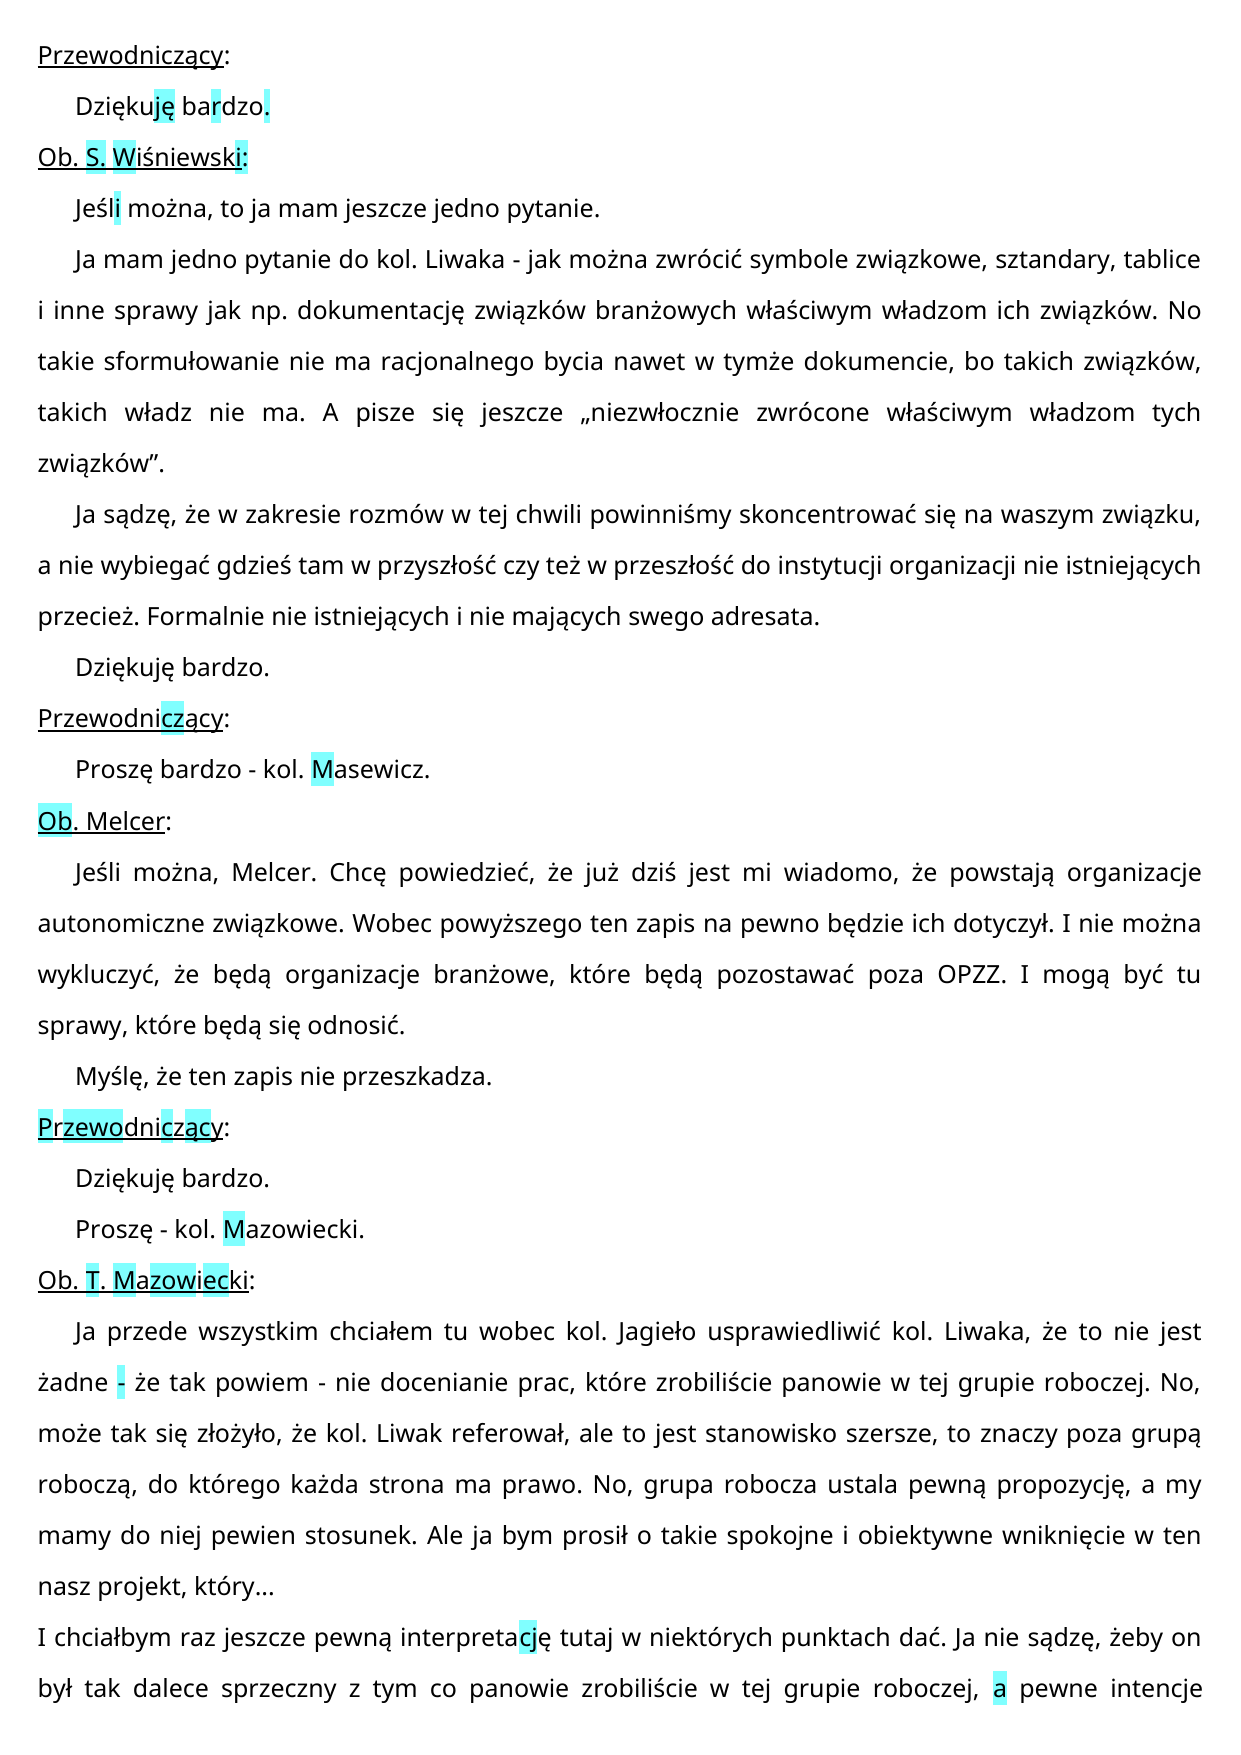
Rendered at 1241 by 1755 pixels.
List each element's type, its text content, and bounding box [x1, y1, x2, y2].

text Ob. T. Mazowiecki: [37, 1262, 1203, 1297]
text Dziękuję bardzo. [37, 88, 1203, 123]
text Jeśli można, to ja mam jeszcze jedno pytanie. [37, 191, 1203, 225]
text Jeśli można, Melcer. Chcę powiedzieć, że już dziś jest mi wiadomo, że powstają organizacje autonomiczne związkowe. Wobec powyższego ten zapis na pewno będzie ich dotyczył. I nie można wykluczyć, że będą organizacje branżowe, które będą pozostawać poza OPZZ. I mogą być tu sprawy, które będą się odnosić. [37, 854, 1203, 1041]
text Ja przede wszystkim chciałem tu wobec kol. Jagieło usprawiedliwić kol. Liwaka, że to nie jest żadne - że tak powiem - nie docenianie prac, które zrobiliście panowie w tej grupie roboczej. No, może tak się złożyło, że kol. Liwak referował, ale to jest stanowisko szersze, to znaczy poza grupą roboczą, do którego każda strona ma prawo. No, grupa robocza ustala pewną propozycję, a my mamy do niej pewien stosunek. Ale ja bym prosił o takie spokojne i obiektywne wniknięcie w ten nasz projekt, który... [37, 1313, 1203, 1603]
text Dziękuję bardzo. [37, 650, 1203, 684]
text Proszę - kol. Mazowiecki. [37, 1211, 1203, 1246]
text Ob. S. Wiśniewski: [37, 139, 1203, 174]
text Ob. Melcer: [37, 803, 1203, 837]
text I chciałbym raz jeszcze pewną interpretację tutaj w niektórych punktach dać. Ja nie sądzę, żeby on był tak dalece sprzeczny z tym co panowie zrobiliście w tej grupie roboczej, a pewne intencje [37, 1620, 1203, 1705]
text Ja mam jedno pytanie do kol. Liwaka - jak można zwrócić symbole związkowe, sztandary, tablice i inne sprawy jak np. dokumentację związków branżowych właściwym władzom ich związków. No takie sformułowanie nie ma racjonalnego bycia nawet w tymże dokumencie, bo takich związków, takich władz nie ma. A pisze się jeszcze „niezwłocznie zwrócone właściwym władzom tych związków”. [37, 242, 1203, 480]
text Przewodniczący: [37, 701, 1203, 735]
text Dziękuję bardzo. [37, 1160, 1203, 1194]
text Ja sądzę, że w zakresie rozmów w tej chwili powinniśmy skoncentrować się na waszym związku, a nie wybiegać gdzieś tam w przyszłość czy też w przeszłość do instytucji organizacji nie istniejących przecież. Formalnie nie istniejących i nie mających swego adresata. [37, 497, 1203, 633]
text Przewodniczący: [37, 37, 1203, 72]
text Przewodniczący: [37, 1109, 1203, 1143]
text Proszę bardzo - kol. Masewicz. [37, 752, 1203, 786]
text Myślę, że ten zapis nie przeszkadza. [37, 1058, 1203, 1092]
